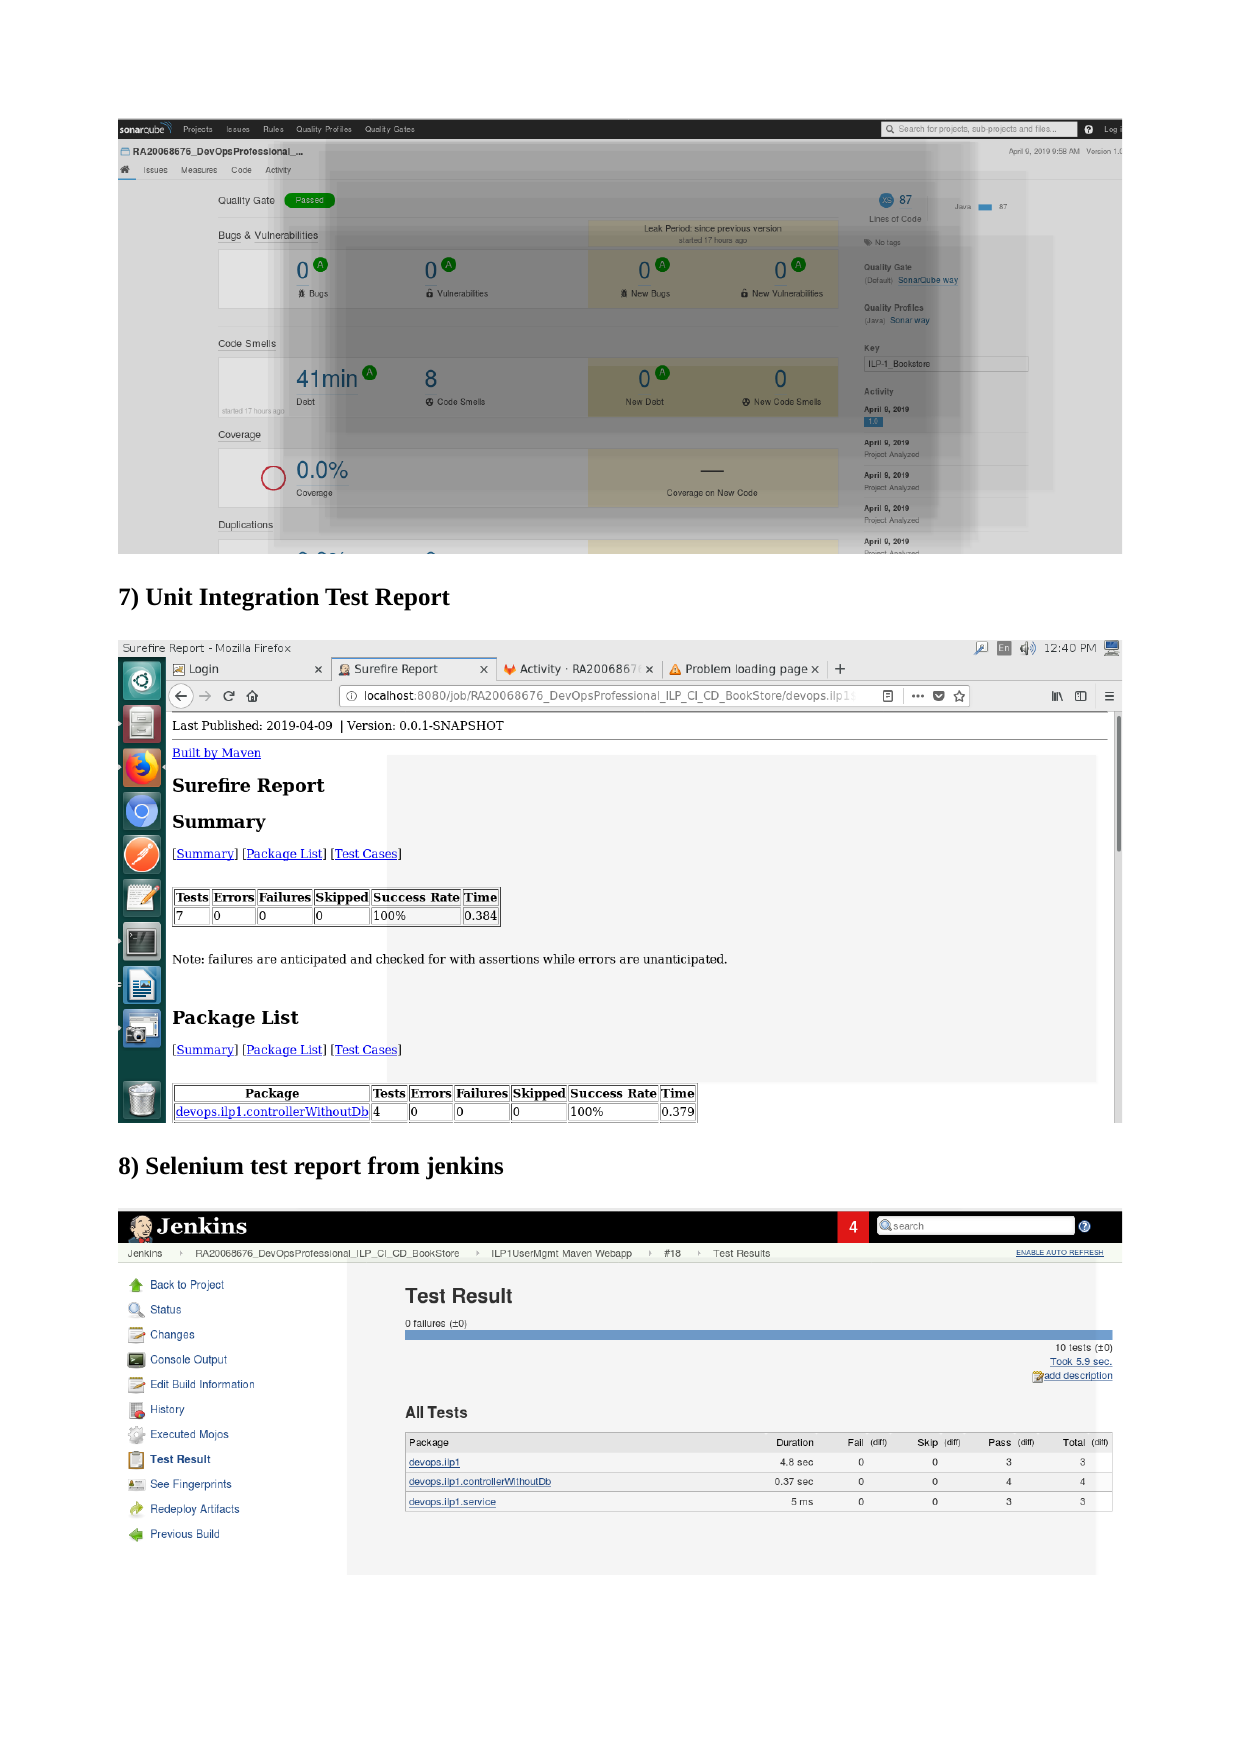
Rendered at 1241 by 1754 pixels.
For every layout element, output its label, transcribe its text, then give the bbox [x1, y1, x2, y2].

text 7) Unit Integration Test Report [118, 582, 1122, 611]
picture [118, 118, 1123, 554]
picture [118, 1208, 1123, 1575]
picture [118, 640, 1123, 1123]
text 8) Selenium test report from jenkins [118, 1151, 1122, 1180]
